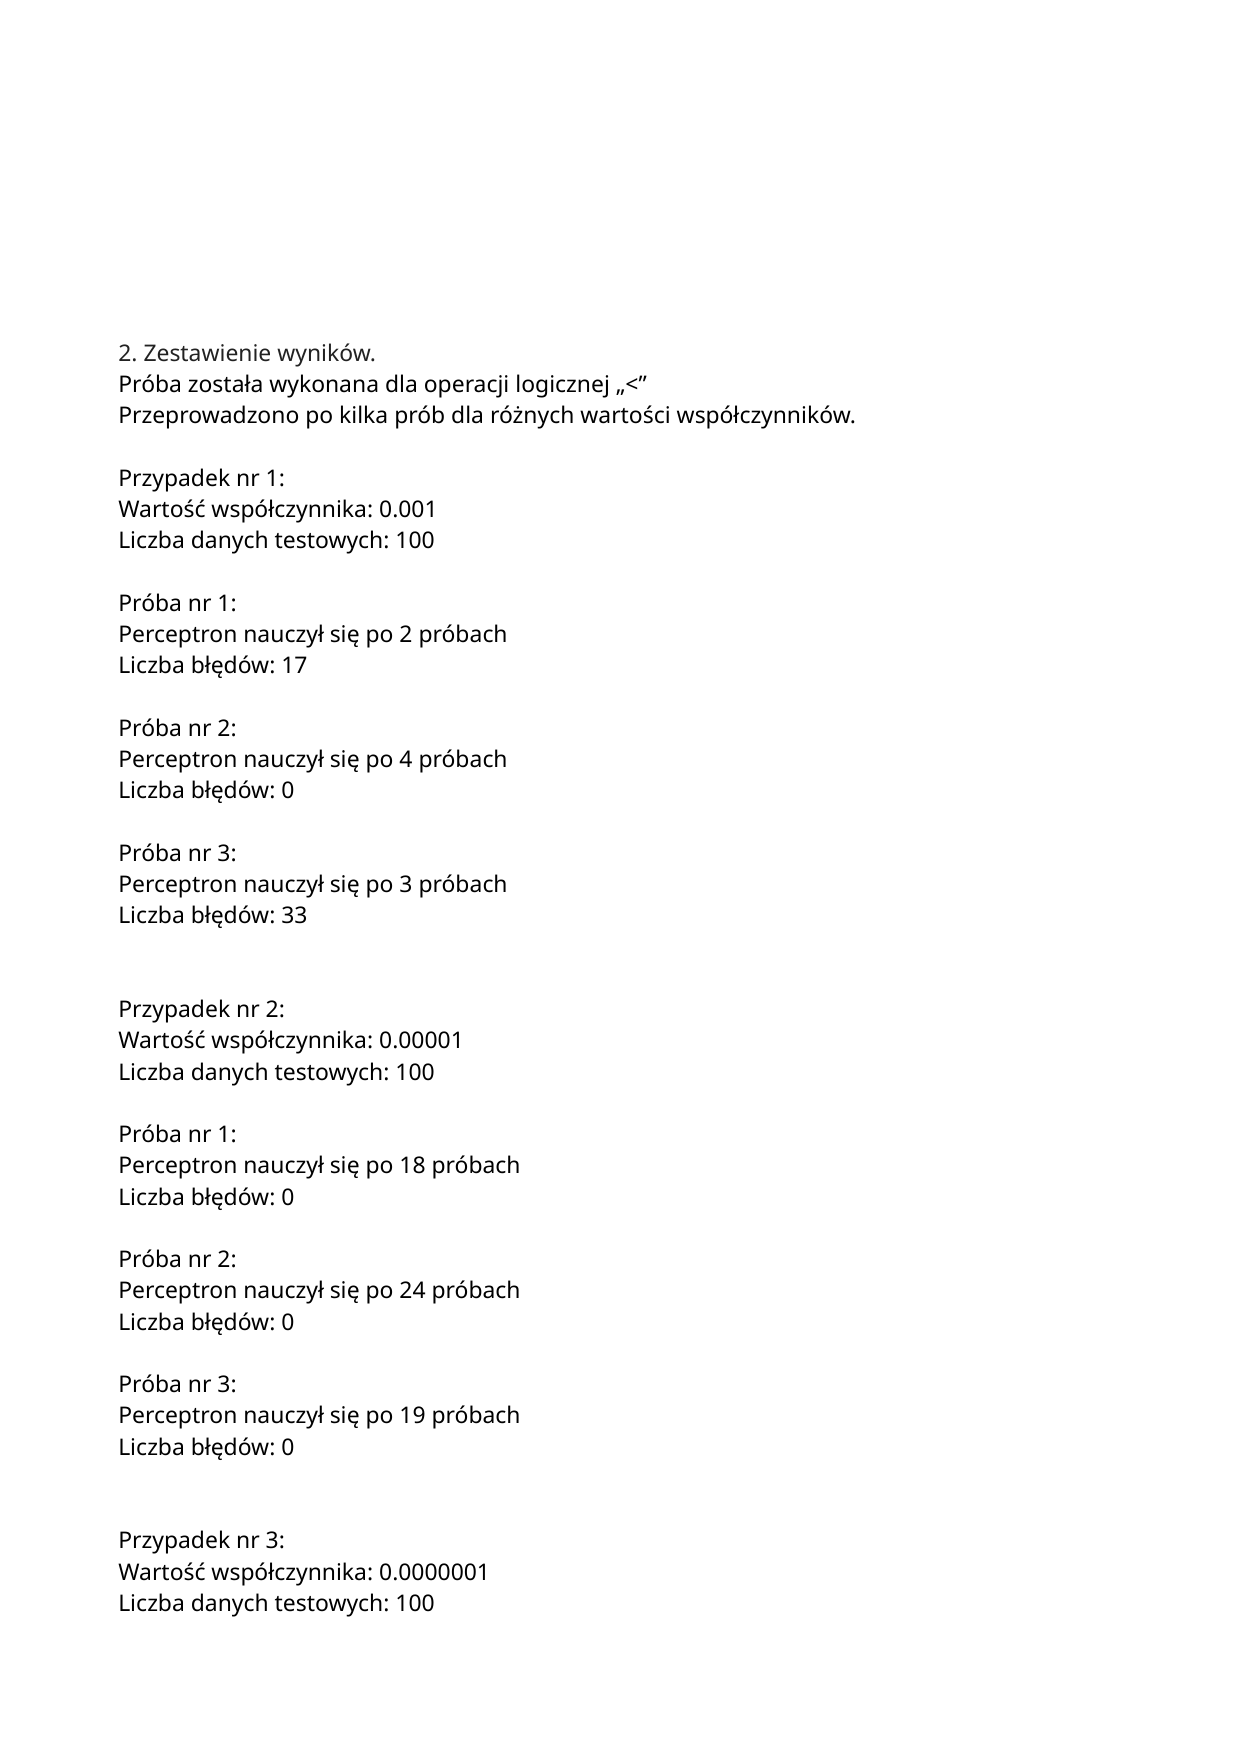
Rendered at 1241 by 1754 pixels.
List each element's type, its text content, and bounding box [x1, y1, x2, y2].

text Perceptron nauczył się po 18 próbach [118, 1149, 1122, 1181]
text Przypadek nr 3: [118, 1524, 1122, 1556]
text Liczba błędów: 0 [118, 1306, 1122, 1337]
text Perceptron nauczył się po 3 próbach [118, 868, 1122, 899]
text Wartość współczynnika: 0.00001 [118, 1024, 1122, 1056]
text Wartość współczynnika: 0.001 [118, 493, 1122, 524]
text Liczba błędów: 0 [118, 774, 1122, 806]
text Liczba danych testowych: 100 [118, 1587, 1122, 1618]
text Liczba błędów: 0 [118, 1181, 1122, 1212]
text Próba została wykonana dla operacji logicznej „<” [118, 368, 1122, 399]
text Perceptron nauczył się po 4 próbach [118, 743, 1122, 774]
text Próba nr 3: [118, 837, 1122, 868]
text Próba nr 1: [118, 1118, 1122, 1149]
text Perceptron nauczył się po 24 próbach [118, 1274, 1122, 1306]
text Perceptron nauczył się po 2 próbach [118, 618, 1122, 649]
text Liczba danych testowych: 100 [118, 1056, 1122, 1087]
text Przypadek nr 2: [118, 993, 1122, 1024]
text Próba nr 2: [118, 1243, 1122, 1274]
text Próba nr 3: [118, 1368, 1122, 1399]
text Próba nr 2: [118, 712, 1122, 743]
text Próba nr 1: [118, 587, 1122, 618]
text Liczba błędów: 33 [118, 899, 1122, 931]
text Liczba błędów: 0 [118, 1431, 1122, 1462]
text Przeprowadzono po kilka prób dla różnych wartości współczynników. [118, 399, 1122, 431]
text Liczba błędów: 17 [118, 649, 1122, 681]
text Przypadek nr 1: [118, 462, 1122, 493]
text Liczba danych testowych: 100 [118, 524, 1122, 556]
text 2. Zestawienie wyników. [118, 337, 1122, 368]
text Wartość współczynnika: 0.0000001 [118, 1556, 1122, 1587]
text Perceptron nauczył się po 19 próbach [118, 1399, 1122, 1431]
